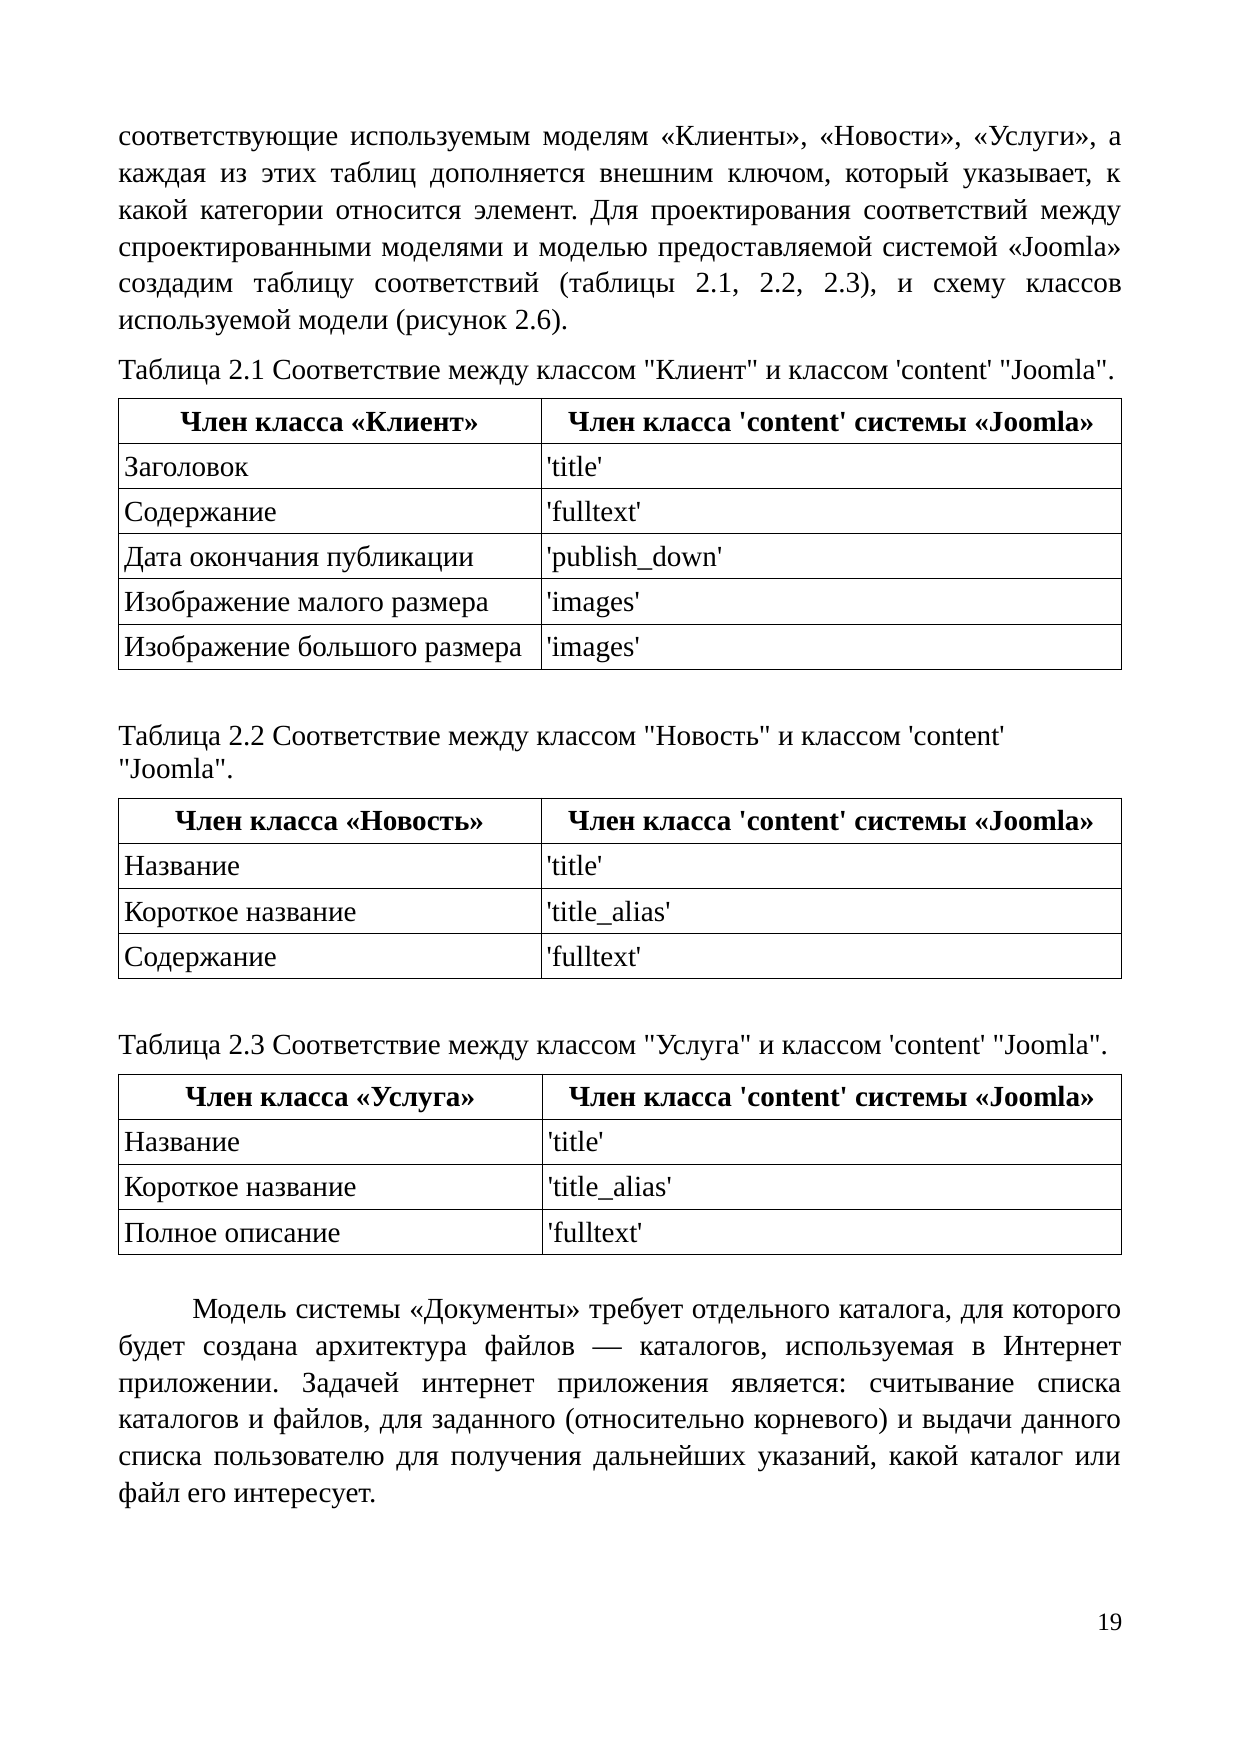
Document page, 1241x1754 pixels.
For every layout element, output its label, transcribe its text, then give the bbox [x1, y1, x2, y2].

table_header Член класса «Услуга» [119, 1075, 542, 1119]
text соответствующие используемым моделям «Клиенты», «Новости», «Услуги», а каждая из этих таблиц дополняется внешним ключом, который указывает, к какой категории относится элемент. Для проектирования соответствий между спроектированными моделями и моделью предоставляемой системой «Joomla» создадим таблицу соответствий (таблицы 2.1, 2.2, 2.3), и схему классов используемой модели (рисунок 2.6). [118, 118, 1122, 336]
table_cell Короткое название [119, 1165, 542, 1209]
table_header Член класса 'content' системы «Joomla» [542, 399, 1121, 443]
table_header Член класса «Клиент» [119, 399, 541, 443]
table_cell Изображение большого размера [119, 625, 541, 668]
table_cell 'publish_down' [542, 534, 1121, 578]
text Таблица 2.1 Соответствие между классом "Клиент" и классом 'content' "Joomla". [118, 352, 1122, 385]
table_cell Название [119, 1120, 542, 1164]
table_cell 'fulltext' [543, 1210, 1121, 1254]
text Таблица 2.2 Соответствие между классом "Новость" и классом 'content' "Joomla". [118, 718, 1122, 785]
table_cell Содержание [119, 489, 541, 533]
table_header Член класса 'content' системы «Joomla» [542, 799, 1121, 843]
table_header Член класса «Новость» [119, 799, 541, 843]
table_cell Название [119, 844, 541, 888]
table_cell 'fulltext' [542, 934, 1121, 978]
table_cell 'title_alias' [542, 889, 1121, 933]
table_cell 'images' [542, 579, 1121, 623]
table_cell Короткое название [119, 889, 541, 933]
table_cell 'title' [542, 444, 1121, 488]
table_cell Полное описание [119, 1210, 542, 1254]
table_cell 'title_alias' [543, 1165, 1121, 1209]
text Модель системы «Документы» требует отдельного каталога, для которого будет создана архитектура файлов — каталогов, используемая в Интернет приложении. Задачей интернет приложения является: считывание списка каталогов и файлов, для заданного (относительно корневого) и выдачи данного списка пользователю для получения дальнейших указаний, какой каталог или файл его интересует. [118, 1291, 1122, 1509]
table_cell Содержание [119, 934, 541, 978]
table_cell 'title' [542, 844, 1121, 888]
table_cell 'fulltext' [542, 489, 1121, 533]
table_cell Дата окончания публикации [119, 534, 541, 578]
text Таблица 2.3 Соответствие между классом "Услуга" и классом 'content' "Joomla". [118, 1027, 1122, 1061]
table_cell 'images' [542, 625, 1121, 668]
table_cell Заголовок [119, 444, 541, 488]
table_cell Изображение малого размера [119, 579, 541, 623]
table_cell 'title' [543, 1120, 1121, 1164]
table_header Член класса 'content' системы «Joomla» [543, 1075, 1121, 1119]
